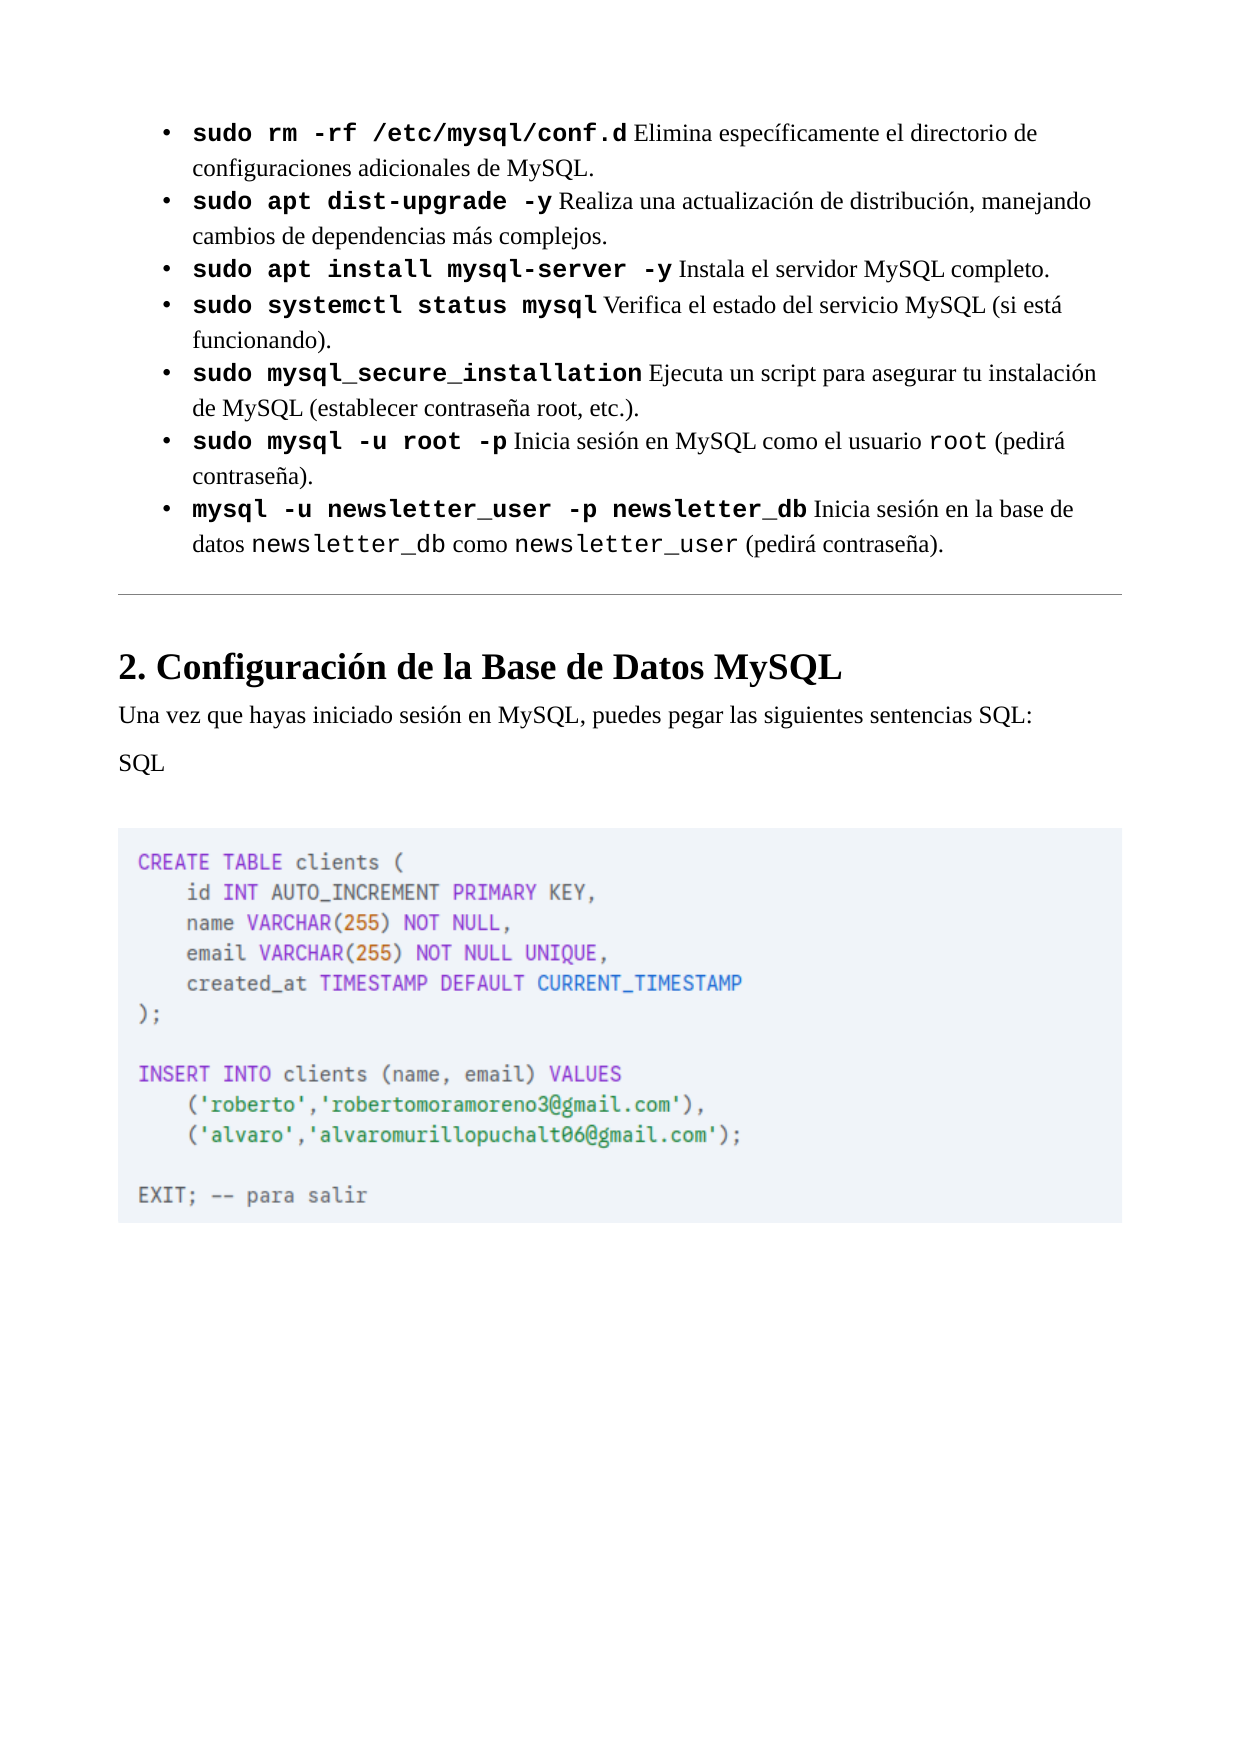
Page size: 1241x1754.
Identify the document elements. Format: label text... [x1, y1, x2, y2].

list sudo rm -rf /etc/mysql/conf.d Elimina específicamente el directorio de configuraciones adicionales de MySQL. [162, 118, 1122, 182]
list sudo systemctl status mysql Verifica el estado del servicio MySQL (si está funcionando). [162, 290, 1122, 354]
subtitle 2. Configuración de la Base de Datos MySQL [118, 644, 1122, 687]
list mysql -u newsletter_user -p newsletter_db Inicia sesión en la base de datos newsletter_db como newsletter_user (pedirá contraseña). [162, 494, 1122, 560]
picture [118, 828, 1123, 1223]
list sudo apt dist-upgrade -y Realiza una actualización de distribución, manejando cambios de dependencias más complejos. [162, 186, 1122, 250]
list sudo apt install mysql-server -y Instala el servidor MySQL completo. [162, 254, 1122, 285]
list sudo mysql_secure_installation Ejecuta un script para asegurar tu instalación de MySQL (establecer contraseña root, etc.). [162, 358, 1122, 422]
list sudo mysql -u root -p Inicia sesión en MySQL como el usuario root (pedirá contraseña). [162, 426, 1122, 490]
text SQL [118, 748, 1122, 776]
text Una vez que hayas iniciado sesión en MySQL, puedes pegar las siguientes sentencias SQL: [118, 700, 1122, 729]
